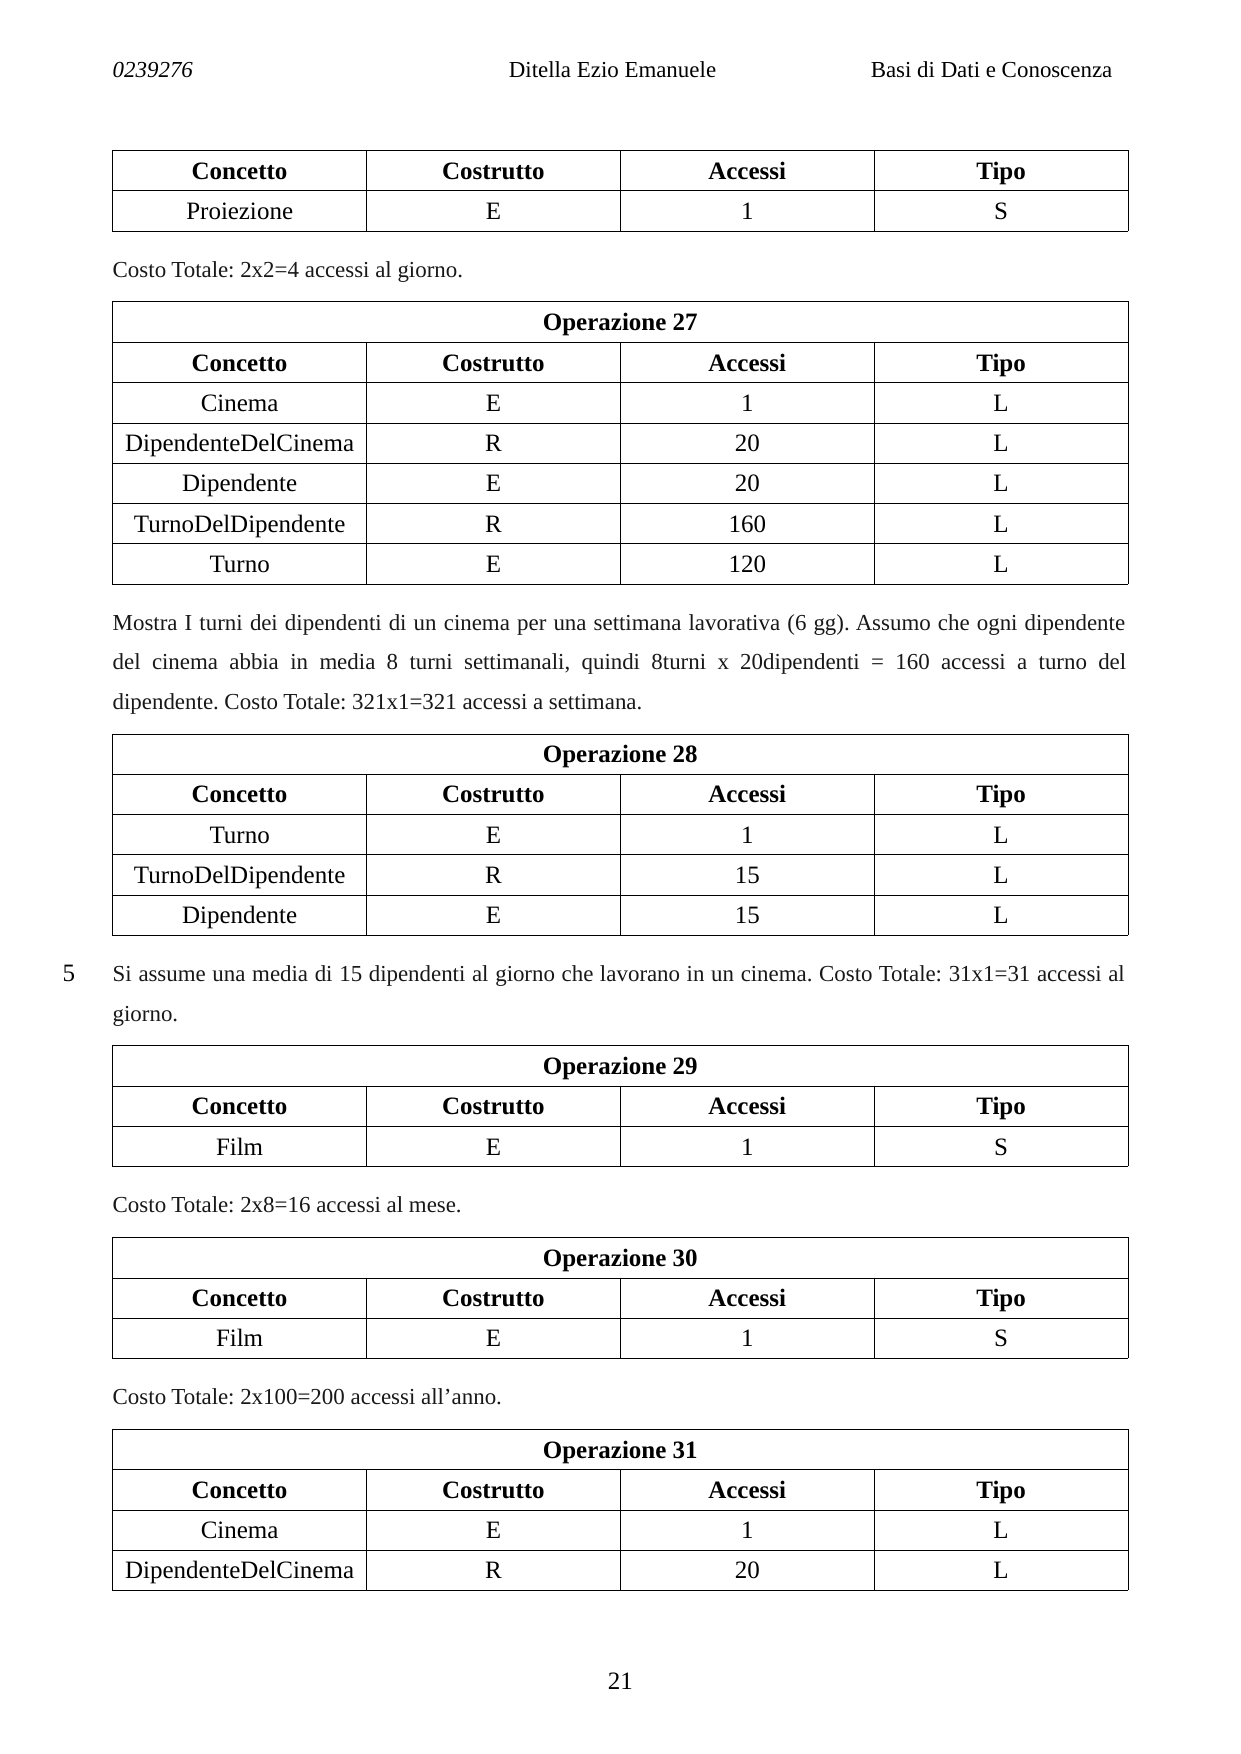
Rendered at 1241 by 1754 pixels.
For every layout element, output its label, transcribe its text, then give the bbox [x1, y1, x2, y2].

table_cell 160 [621, 504, 874, 543]
table_cell L [875, 1551, 1128, 1590]
table_cell 1 [621, 1511, 874, 1550]
table_cell S [875, 1319, 1128, 1358]
subtitle Costo Totale: 2x2=4 accessi al giorno. [112, 256, 1128, 282]
table_cell Costrutto [367, 775, 620, 814]
table_cell Turno [113, 544, 366, 584]
table_cell 1 [621, 1319, 874, 1358]
subtitle Costo Totale: 2x100=200 accessi all’anno. [112, 1383, 1128, 1409]
table_cell R [367, 855, 620, 895]
table_cell Cinema [113, 383, 366, 422]
table_cell Film [113, 1127, 366, 1166]
subtitle Si assume una media di 15 dipendenti al giorno che lavorano in un cinema. Costo Totale: 31x1=31 accessi al giorno. [112, 960, 1128, 1026]
table_cell S [875, 191, 1128, 231]
table_cell 1 [621, 383, 874, 422]
table_cell S [875, 1127, 1128, 1166]
table_header Operazione 30 [113, 1238, 1128, 1277]
table_cell E [367, 815, 620, 854]
subtitle Costo Totale: 2x8=16 accessi al mese. [112, 1191, 1128, 1218]
table_cell Accessi [621, 775, 874, 814]
table_header Operazione 31 [113, 1430, 1128, 1469]
table_cell E [367, 1319, 620, 1358]
table_cell DipendenteDelCinema [113, 424, 366, 463]
table_header Operazione 27 [113, 302, 1128, 342]
table_cell Accessi [621, 1470, 874, 1509]
table_header Operazione 28 [113, 735, 1128, 774]
subtitle Mostra I turni dei dipendenti di un cinema per una settimana lavorativa (6 gg). Assumo che ogni dipendente del cinema abbia in media 8 turni settimanali, quindi 8turni x 20dipendenti = 160 accessi a turno del dipendente. Costo Totale: 321x1=321 accessi a settimana. [112, 609, 1128, 714]
table_cell 15 [621, 896, 874, 935]
table_cell 20 [621, 1551, 874, 1590]
table_cell 1 [621, 1127, 874, 1166]
table_cell E [367, 464, 620, 503]
table_cell DipendenteDelCinema [113, 1551, 366, 1590]
table_cell Dipendente [113, 896, 366, 935]
table_cell Costrutto [367, 1087, 620, 1126]
table_cell 20 [621, 424, 874, 463]
table_cell L [875, 424, 1128, 463]
table_cell Tipo [875, 151, 1128, 190]
table_cell 120 [621, 544, 874, 584]
table_cell Accessi [621, 1279, 874, 1318]
table_cell Proiezione [113, 191, 366, 231]
table_cell E [367, 544, 620, 584]
table_cell Accessi [621, 1087, 874, 1126]
table_cell Dipendente [113, 464, 366, 503]
table_cell Concetto [113, 151, 366, 190]
table_cell L [875, 464, 1128, 503]
table_cell Concetto [113, 775, 366, 814]
table_cell R [367, 1551, 620, 1590]
table_cell L [875, 1511, 1128, 1550]
table_cell Concetto [113, 1279, 366, 1318]
table_cell E [367, 191, 620, 231]
table_cell Concetto [113, 343, 366, 382]
table_cell Tipo [875, 1279, 1128, 1318]
table_cell E [367, 1127, 620, 1166]
table_cell TurnoDelDipendente [113, 504, 366, 543]
table_cell L [875, 544, 1128, 584]
table_cell 1 [621, 815, 874, 854]
table_cell R [367, 424, 620, 463]
table_cell R [367, 504, 620, 543]
table_cell TurnoDelDipendente [113, 855, 366, 895]
table_cell L [875, 815, 1128, 854]
table_cell L [875, 383, 1128, 422]
table_cell Accessi [621, 151, 874, 190]
table_cell Concetto [113, 1470, 366, 1509]
table_cell Costrutto [367, 1279, 620, 1318]
table_cell Film [113, 1319, 366, 1358]
table_cell Turno [113, 815, 366, 854]
table_cell Accessi [621, 343, 874, 382]
table_cell Tipo [875, 775, 1128, 814]
table_cell Cinema [113, 1511, 366, 1550]
table_cell Tipo [875, 1087, 1128, 1126]
table_cell L [875, 855, 1128, 895]
table_cell Concetto [113, 1087, 366, 1126]
table_cell 15 [621, 855, 874, 895]
table_cell 1 [621, 191, 874, 231]
table_header Operazione 29 [113, 1046, 1128, 1086]
table_cell L [875, 504, 1128, 543]
table_cell E [367, 896, 620, 935]
table_cell Tipo [875, 1470, 1128, 1509]
table_cell E [367, 383, 620, 422]
table_cell Costrutto [367, 1470, 620, 1509]
table_cell Costrutto [367, 151, 620, 190]
table_cell Tipo [875, 343, 1128, 382]
table_cell Costrutto [367, 343, 620, 382]
table_cell 20 [621, 464, 874, 503]
table_cell E [367, 1511, 620, 1550]
table_cell L [875, 896, 1128, 935]
